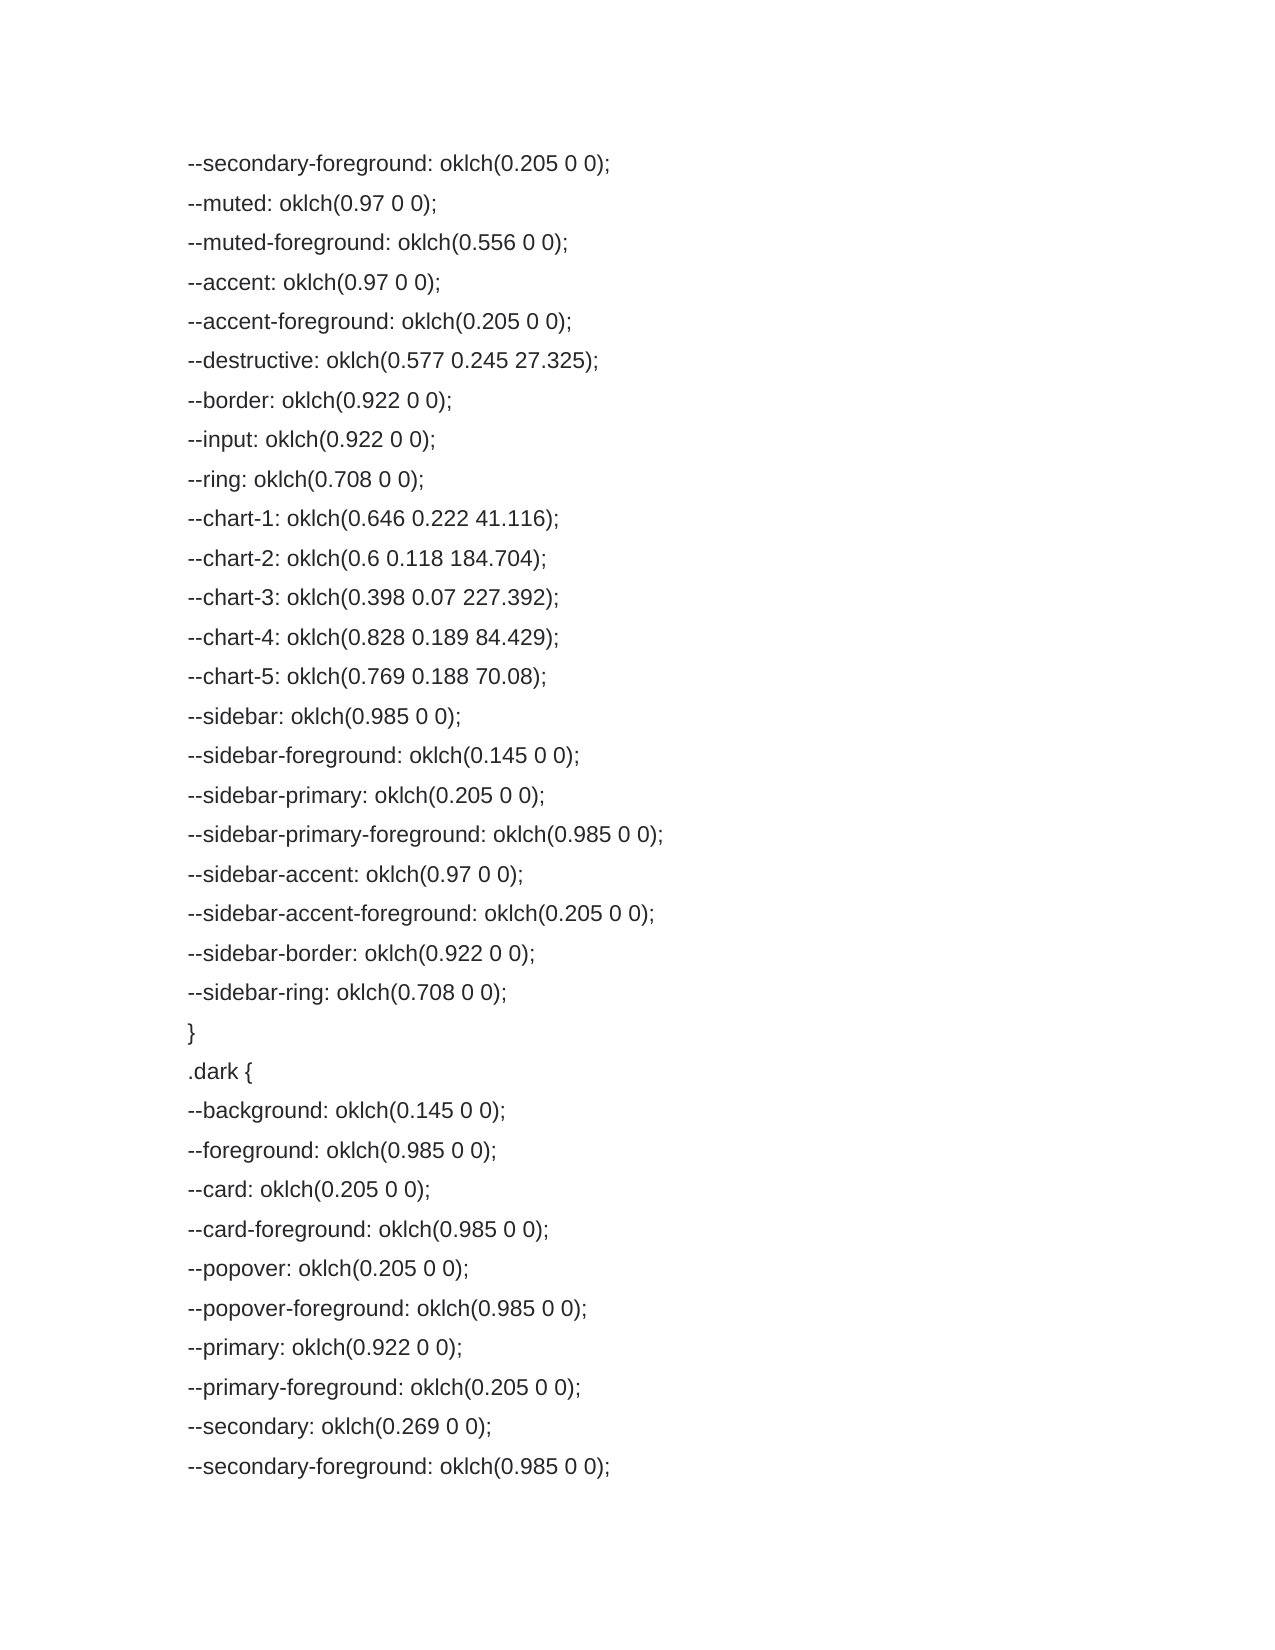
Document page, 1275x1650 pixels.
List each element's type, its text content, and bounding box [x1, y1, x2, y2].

list --primary: oklch(0.922 0 0); [187, 1334, 1125, 1361]
list --secondary-foreground: oklch(0.205 0 0); [187, 150, 1125, 176]
list --secondary: oklch(0.269 0 0); [187, 1413, 1125, 1440]
list --muted: oklch(0.97 0 0); [187, 189, 1125, 216]
list } [187, 1018, 1125, 1045]
list --chart-1: oklch(0.646 0.222 41.116); [187, 505, 1125, 532]
list --background: oklch(0.145 0 0); [187, 1097, 1125, 1124]
list --chart-2: oklch(0.6 0.118 184.704); [187, 545, 1125, 571]
list --sidebar-border: oklch(0.922 0 0); [187, 939, 1125, 966]
list --primary-foreground: oklch(0.205 0 0); [187, 1374, 1125, 1400]
list --border: oklch(0.922 0 0); [187, 387, 1125, 413]
list --muted-foreground: oklch(0.556 0 0); [187, 229, 1125, 255]
list .dark { [187, 1058, 1125, 1084]
list --sidebar-ring: oklch(0.708 0 0); [187, 979, 1125, 1005]
list --popover-foreground: oklch(0.985 0 0); [187, 1295, 1125, 1321]
list --foreground: oklch(0.985 0 0); [187, 1137, 1125, 1163]
list --sidebar-primary: oklch(0.205 0 0); [187, 782, 1125, 808]
list --accent-foreground: oklch(0.205 0 0); [187, 308, 1125, 334]
list --destructive: oklch(0.577 0.245 27.325); [187, 347, 1125, 374]
list --sidebar-accent-foreground: oklch(0.205 0 0); [187, 900, 1125, 926]
list --card: oklch(0.205 0 0); [187, 1176, 1125, 1203]
list --card-foreground: oklch(0.985 0 0); [187, 1216, 1125, 1242]
list --secondary-foreground: oklch(0.985 0 0); [187, 1453, 1125, 1479]
list --sidebar-foreground: oklch(0.145 0 0); [187, 742, 1125, 768]
list --popover: oklch(0.205 0 0); [187, 1255, 1125, 1282]
list --sidebar-primary-foreground: oklch(0.985 0 0); [187, 821, 1125, 847]
list --chart-5: oklch(0.769 0.188 70.08); [187, 663, 1125, 689]
list --ring: oklch(0.708 0 0); [187, 466, 1125, 492]
list --input: oklch(0.922 0 0); [187, 426, 1125, 453]
list --sidebar: oklch(0.985 0 0); [187, 703, 1125, 729]
list --chart-3: oklch(0.398 0.07 227.392); [187, 584, 1125, 611]
list --chart-4: oklch(0.828 0.189 84.429); [187, 624, 1125, 650]
list --sidebar-accent: oklch(0.97 0 0); [187, 861, 1125, 887]
list --accent: oklch(0.97 0 0); [187, 268, 1125, 295]
